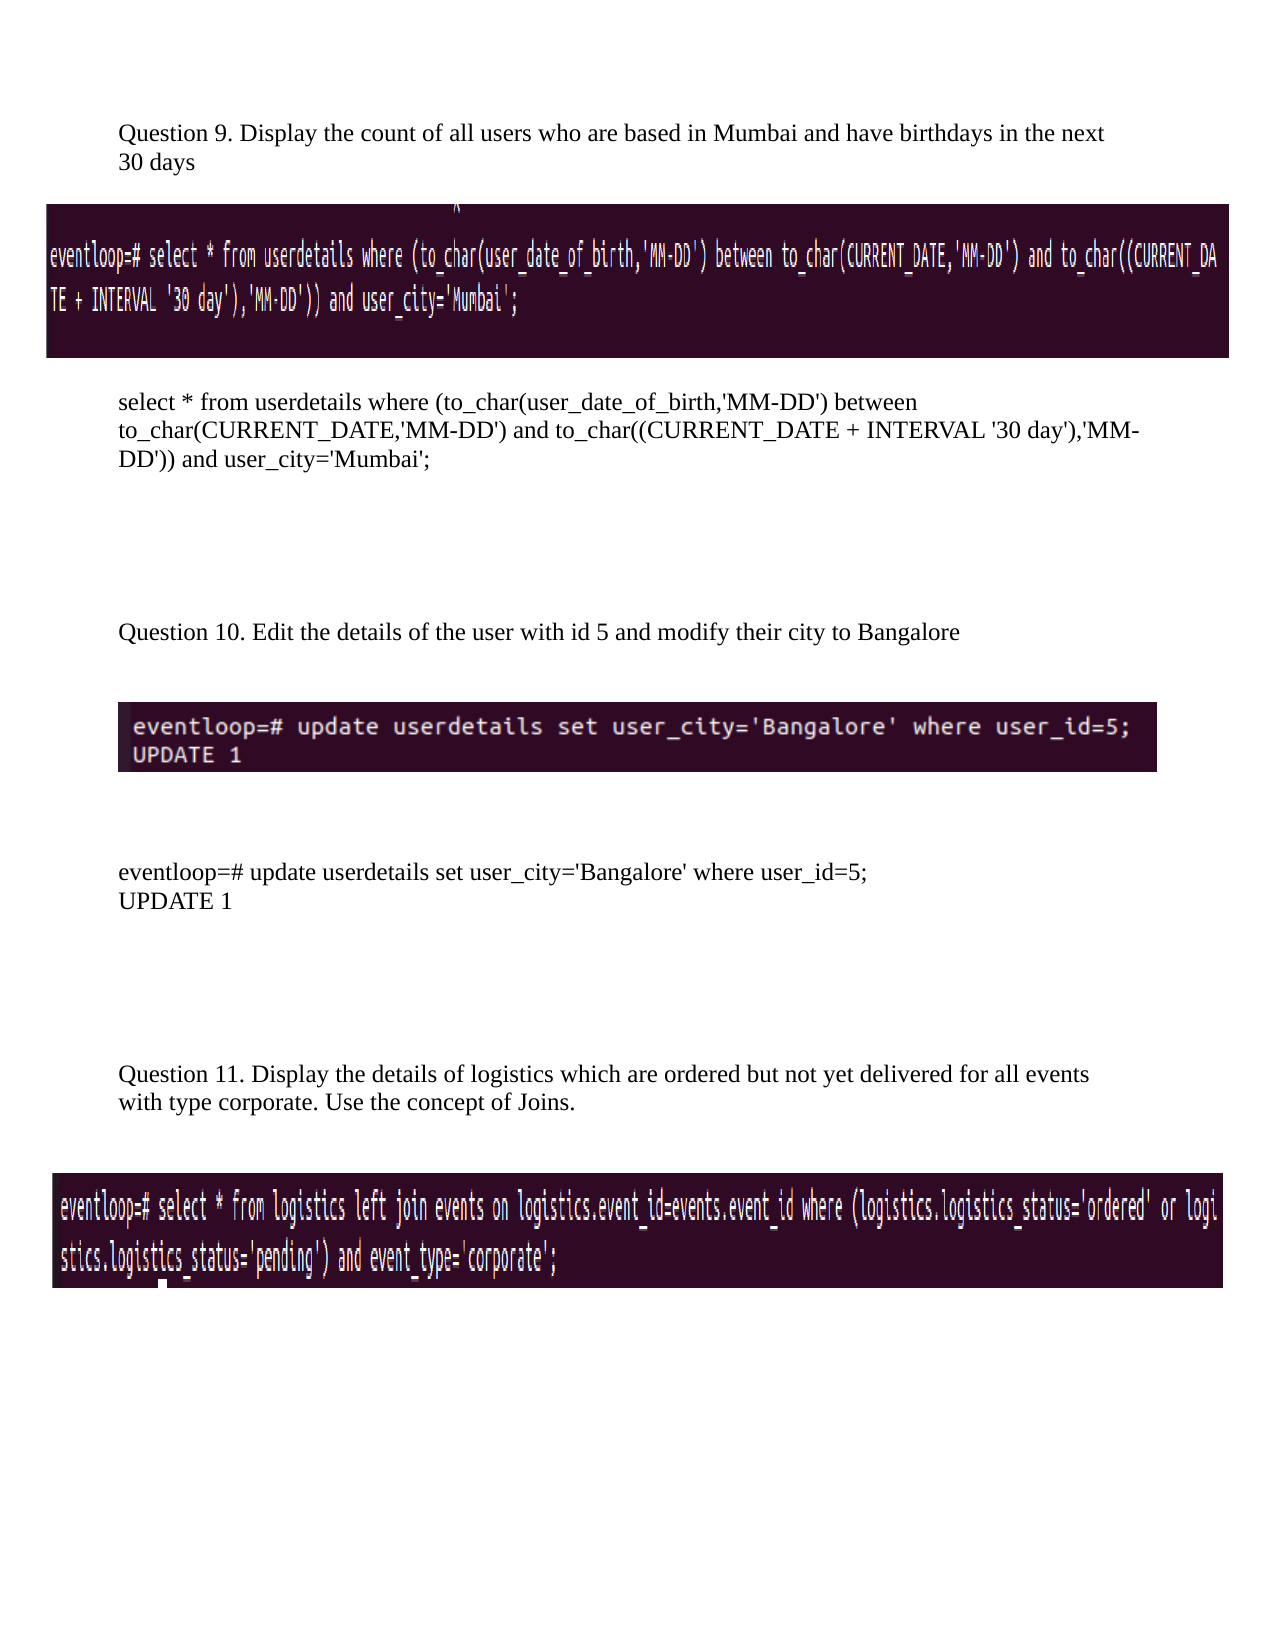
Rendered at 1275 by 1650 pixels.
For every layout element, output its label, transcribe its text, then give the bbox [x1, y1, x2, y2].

text Question 11. Display the details of logistics which are ordered but not yet delivered for all events [118, 1059, 1157, 1087]
picture [118, 702, 1157, 772]
text with type corporate. Use the concept of Joins. [118, 1087, 1157, 1116]
text UPDATE 1 [118, 886, 1157, 915]
text Question 9. Display the count of all users who are based in Mumbai and have birthdays in the next [118, 118, 1157, 147]
text 30 days [118, 147, 1157, 176]
text eventloop=# update userdetails set user_city='Bangalore' where user_id=5; [118, 857, 1157, 886]
text Question 10. Edit the details of the user with id 5 and modify their city to Bangalore [118, 617, 1157, 645]
text select * from userdetails where (to_char(user_date_of_birth,'MM-DD') between to_char(CURRENT_DATE,'MM-DD') and to_char((CURRENT_DATE + INTERVAL '30 day'),'MM-DD')) and user_city='Mumbai'; [118, 387, 1157, 473]
picture [46, 204, 1229, 358]
picture [52, 1173, 1223, 1288]
